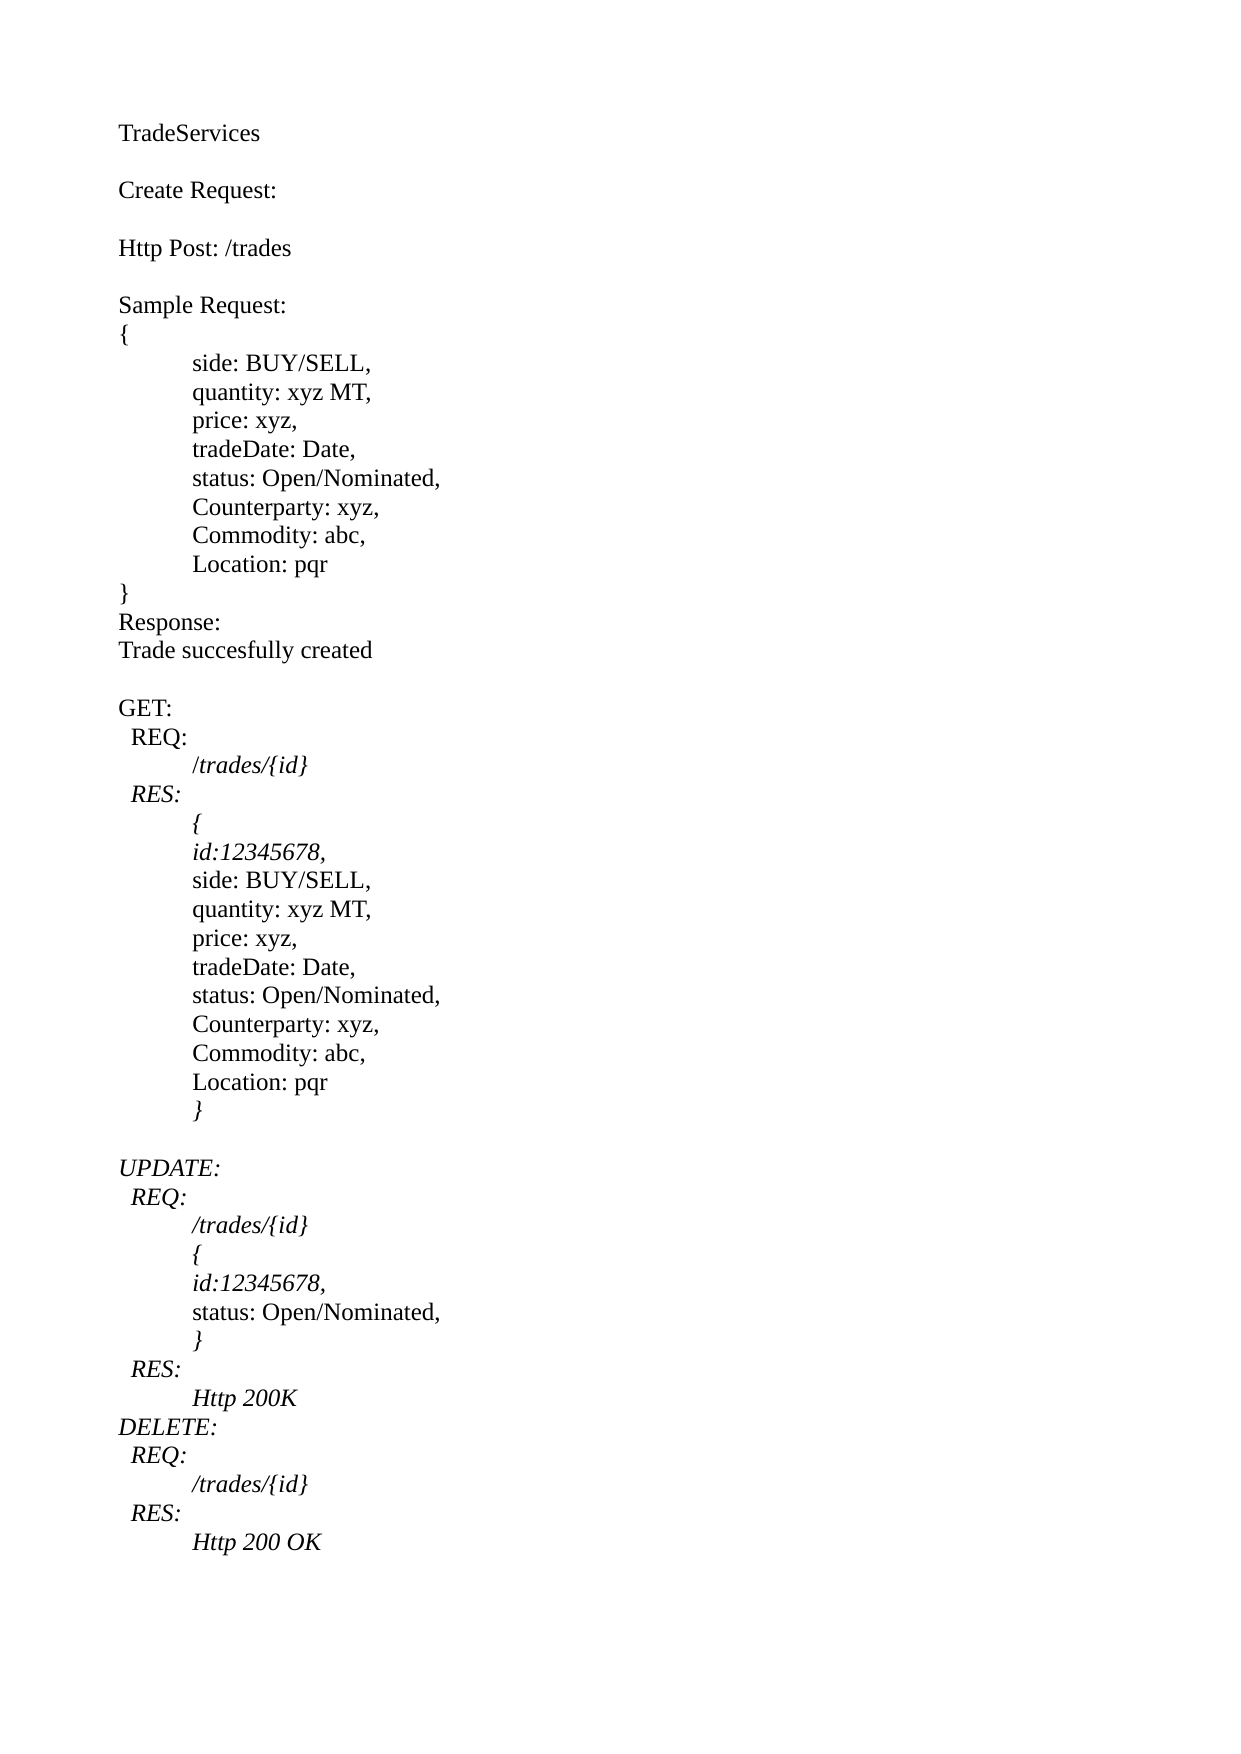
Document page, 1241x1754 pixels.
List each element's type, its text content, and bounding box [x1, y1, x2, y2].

text Http 200 OK [118, 1527, 1122, 1556]
text DELETE: [118, 1412, 1122, 1441]
text Commodity: abc, [118, 1038, 1122, 1067]
text } [118, 1326, 1122, 1354]
text Location: pqr [118, 1067, 1122, 1096]
text REQ: [118, 1441, 1122, 1469]
text REQ: [118, 722, 1122, 751]
text GET: [118, 693, 1122, 722]
text Commodity: abc, [118, 521, 1122, 549]
text price: xyz, [118, 406, 1122, 434]
text tradeDate: Date, [118, 434, 1122, 463]
text Trade succesfully created [118, 636, 1122, 664]
text { [118, 1239, 1122, 1268]
text /trades/{id} [118, 1469, 1122, 1498]
text TradeServices [118, 118, 1122, 147]
text Http 200K [118, 1383, 1122, 1412]
text { [118, 808, 1122, 837]
text RES: [118, 779, 1122, 808]
text price: xyz, [118, 923, 1122, 952]
text UPDATE: [118, 1153, 1122, 1182]
text status: Open/Nominated, [118, 981, 1122, 1009]
text side: BUY/SELL, [118, 348, 1122, 377]
text side: BUY/SELL, [118, 866, 1122, 894]
text Counterparty: xyz, [118, 1009, 1122, 1038]
text tradeDate: Date, [118, 952, 1122, 981]
text /trades/{id} [118, 1211, 1122, 1239]
text status: Open/Nominated, [118, 1297, 1122, 1326]
text } [118, 578, 1122, 607]
text Http Post: /trades [118, 233, 1122, 262]
text id:12345678, [118, 837, 1122, 866]
text { [118, 319, 1122, 348]
text status: Open/Nominated, [118, 463, 1122, 492]
text Response: [118, 607, 1122, 636]
text Create Request: [118, 176, 1122, 204]
text quantity: xyz MT, [118, 377, 1122, 406]
text REQ: [118, 1182, 1122, 1211]
text Location: pqr [118, 549, 1122, 578]
text quantity: xyz MT, [118, 894, 1122, 923]
text id:12345678, [118, 1268, 1122, 1297]
text RES: [118, 1498, 1122, 1527]
text RES: [118, 1354, 1122, 1383]
text Counterparty: xyz, [118, 492, 1122, 521]
text } [118, 1096, 1122, 1124]
text /trades/{id} [118, 751, 1122, 779]
text Sample Request: [118, 291, 1122, 319]
